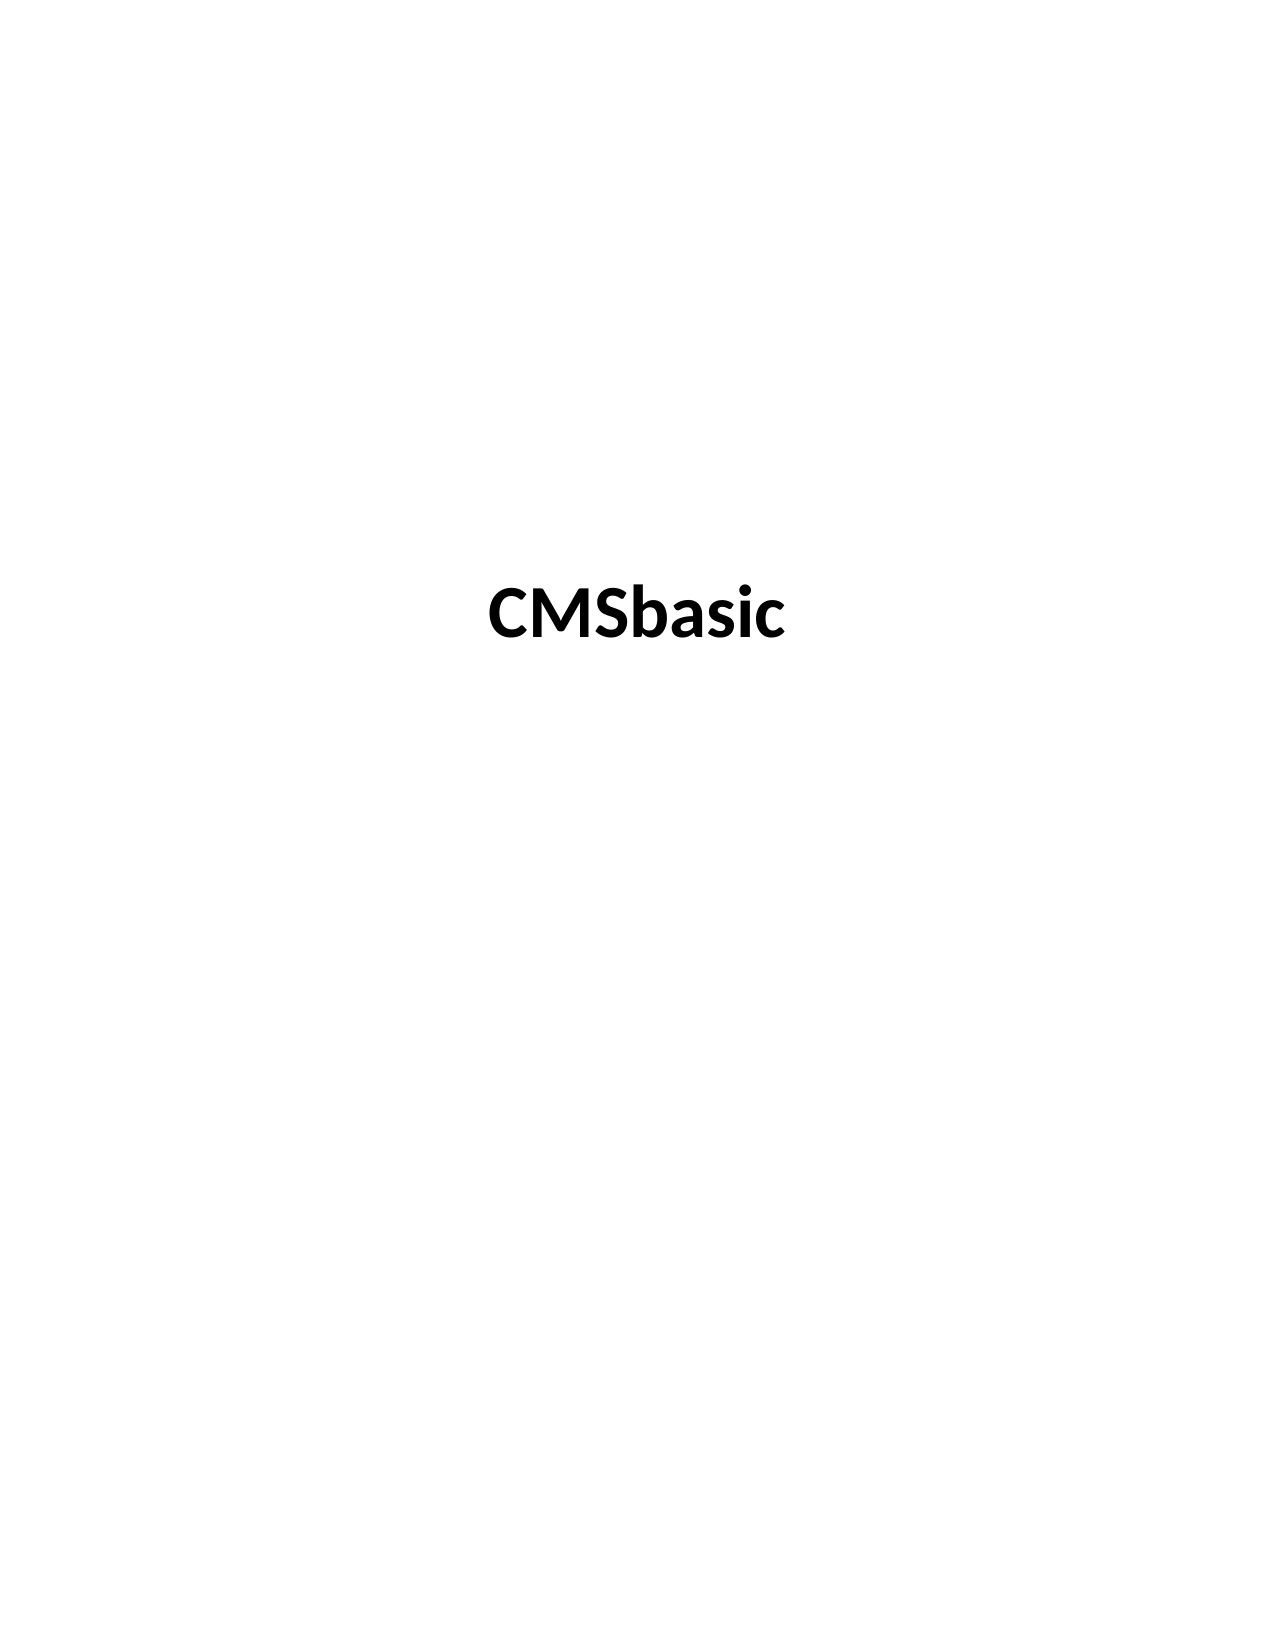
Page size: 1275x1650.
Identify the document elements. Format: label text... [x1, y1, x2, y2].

text CMSbasic [187, 565, 1087, 657]
